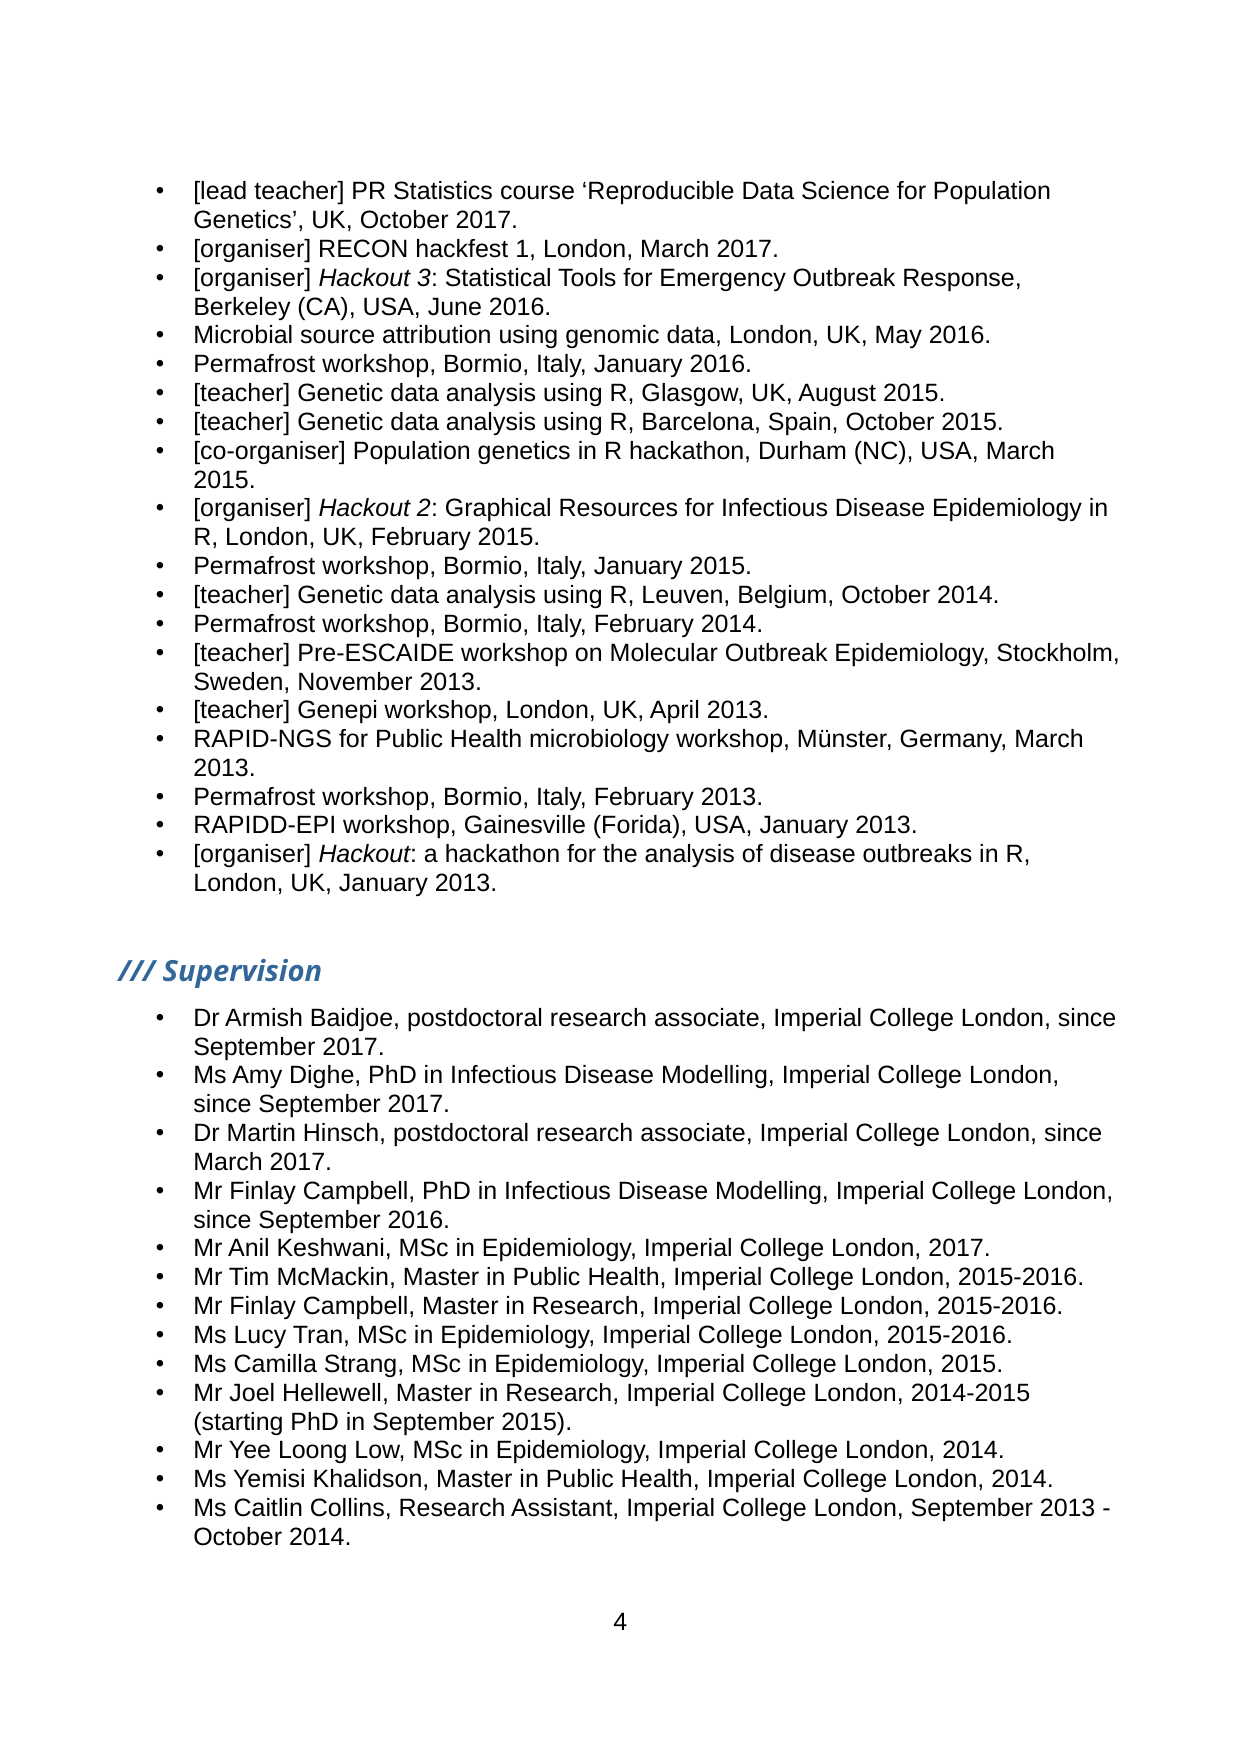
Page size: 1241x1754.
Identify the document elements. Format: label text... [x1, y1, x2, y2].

list [lead teacher] PR Statistics course ‘Reproducible Data Science for Population Genetics’, UK, October 2017. [156, 176, 1122, 234]
list Ms Caitlin Collins, Research Assistant, Imperial College London, September 2013 - October 2014. [156, 1493, 1122, 1551]
list Ms Yemisi Khalidson, Master in Public Health, Imperial College London, 2014. [156, 1464, 1122, 1493]
list [teacher] Genetic data analysis using R, Leuven, Belgium, October 2014. [156, 580, 1122, 609]
list Dr Martin Hinsch, postdoctoral research associate, Imperial College London, since March 2017. [156, 1118, 1122, 1176]
list Permafrost workshop, Bormio, Italy, January 2016. [156, 349, 1122, 378]
list Mr Yee Loong Low, MSc in Epidemiology, Imperial College London, 2014. [156, 1435, 1122, 1464]
list RAPID-NGS for Public Health microbiology workshop, Münster, Germany, March 2013. [156, 724, 1122, 782]
list [organiser] RECON hackfest 1, London, March 2017. [156, 234, 1122, 263]
list Permafrost workshop, Bormio, Italy, February 2013. [156, 782, 1122, 811]
list [co-organiser] Population genetics in R hackathon, Durham (NC), USA, March 2015. [156, 436, 1122, 493]
list [organiser] Hackout 2: Graphical Resources for Infectious Disease Epidemiology in R, London, UK, February 2015. [156, 493, 1122, 551]
list Ms Camilla Strang, MSc in Epidemiology, Imperial College London, 2015. [156, 1349, 1122, 1378]
list Mr Joel Hellewell, Master in Research, Imperial College London, 2014-2015 (starting PhD in September 2015). [156, 1378, 1122, 1435]
list Mr Finlay Campbell, Master in Research, Imperial College London, 2015-2016. [156, 1291, 1122, 1320]
list RAPIDD-EPI workshop, Gainesville (Forida), USA, January 2013. [156, 811, 1122, 839]
list [organiser] Hackout 3: Statistical Tools for Emergency Outbreak Response, Berkeley (CA), USA, June 2016. [156, 263, 1122, 320]
list Mr Finlay Campbell, PhD in Infectious Disease Modelling, Imperial College London, since September 2016. [156, 1176, 1122, 1233]
list [teacher] Genetic data analysis using R, Barcelona, Spain, October 2015. [156, 407, 1122, 436]
list [teacher] Genetic data analysis using R, Glasgow, UK, August 2015. [156, 378, 1122, 407]
list Mr Tim McMackin, Master in Public Health, Imperial College London, 2015-2016. [156, 1262, 1122, 1291]
list Microbial source attribution using genomic data, London, UK, May 2016. [156, 320, 1122, 349]
list Ms Lucy Tran, MSc in Epidemiology, Imperial College London, 2015-2016. [156, 1320, 1122, 1349]
list Ms Amy Dighe, PhD in Infectious Disease Modelling, Imperial College London, since September 2017. [156, 1061, 1122, 1118]
list Dr Armish Baidjoe, postdoctoral research associate, Imperial College London, since September 2017. [156, 1003, 1122, 1061]
list [organiser] Hackout: a hackathon for the analysis of disease outbreaks in R, London, UK, January 2013. [156, 839, 1122, 897]
subtitle /// Supervision [118, 951, 1122, 990]
list Permafrost workshop, Bormio, Italy, January 2015. [156, 551, 1122, 580]
list Permafrost workshop, Bormio, Italy, February 2014. [156, 609, 1122, 638]
list [teacher] Pre-ESCAIDE workshop on Molecular Outbreak Epidemiology, Stockholm, Sweden, November 2013. [156, 638, 1122, 695]
list Mr Anil Keshwani, MSc in Epidemiology, Imperial College London, 2017. [156, 1233, 1122, 1262]
list [teacher] Genepi workshop, London, UK, April 2013. [156, 695, 1122, 724]
